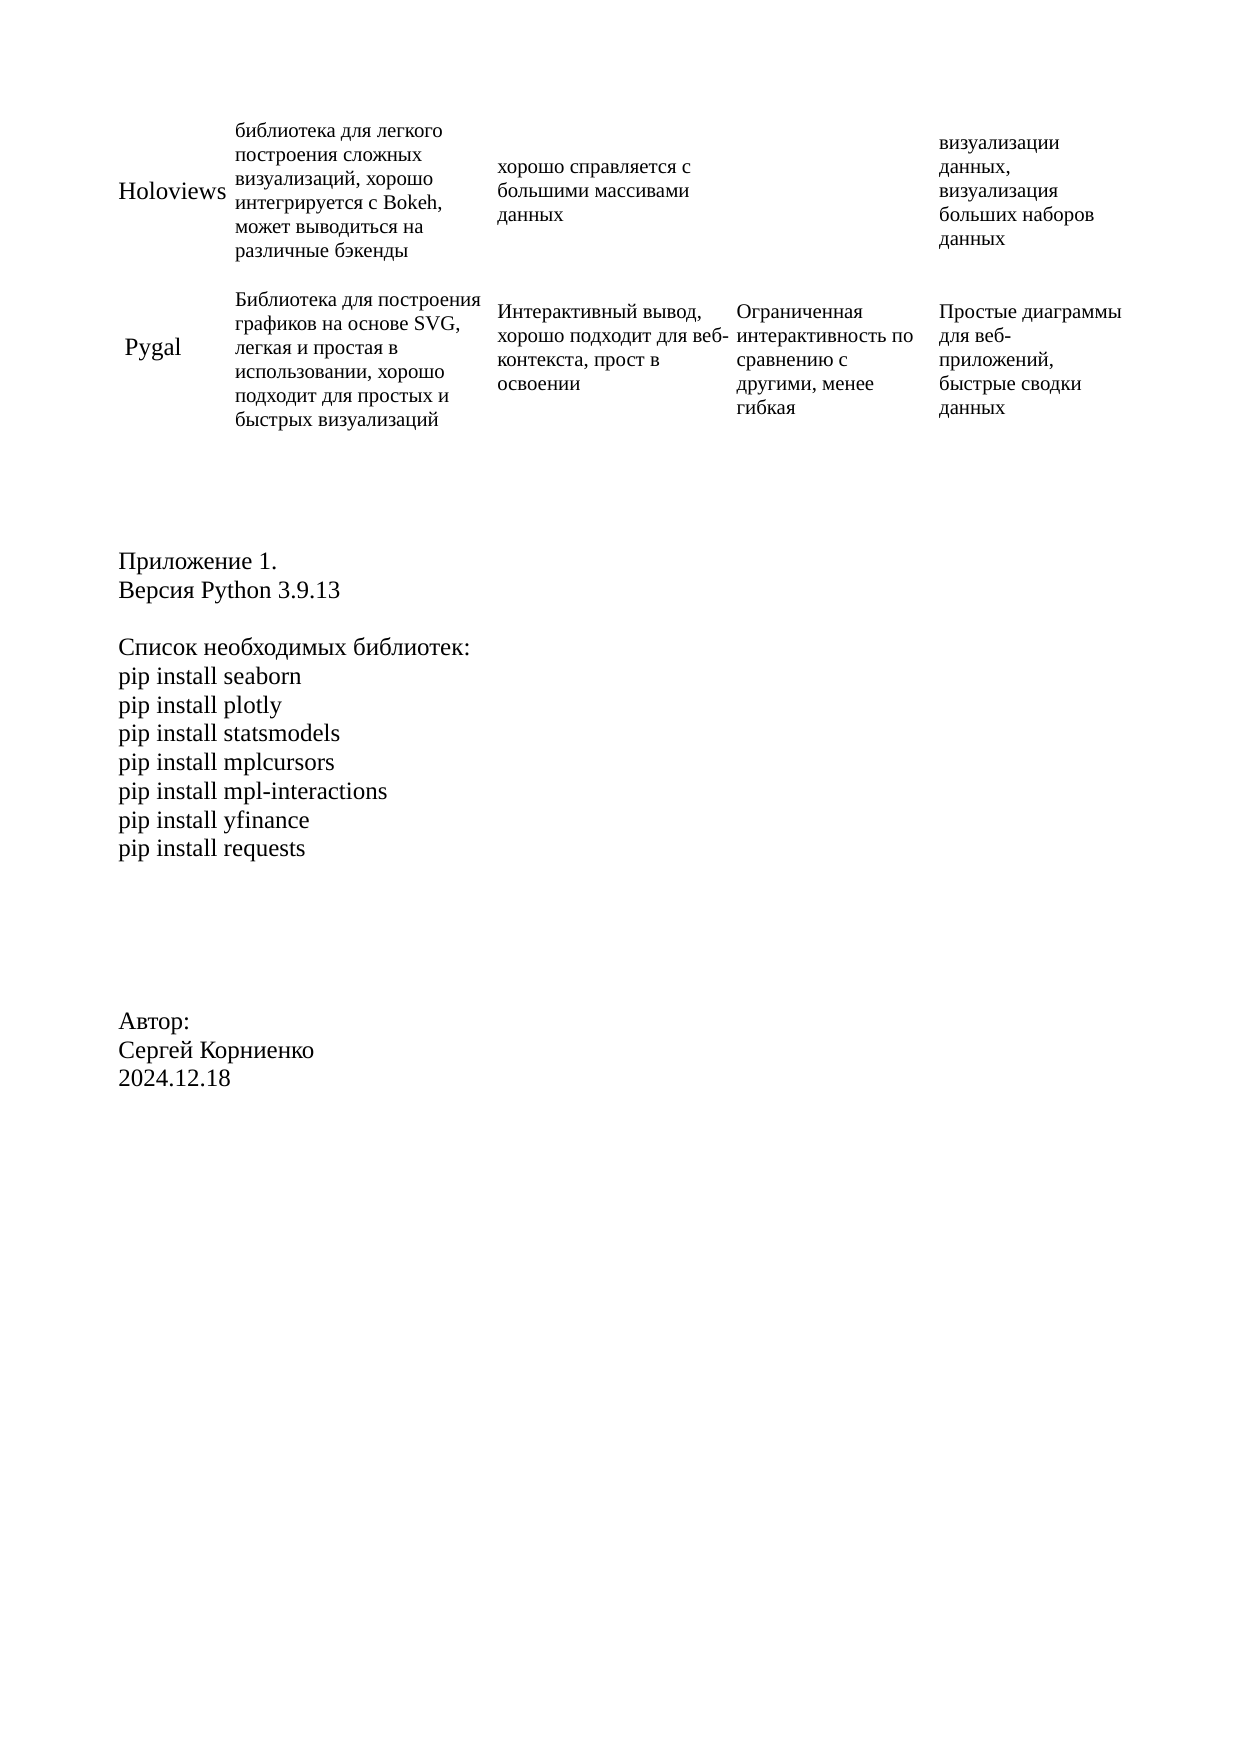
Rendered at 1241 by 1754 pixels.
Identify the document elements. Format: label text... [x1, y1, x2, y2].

table_cell Простые диаграммы для веб-приложений, быстрые сводки данных [936, 263, 1128, 431]
text pip install statsmodels [118, 718, 1122, 747]
table_cell визуализации данных, визуализация больших наборов данных [936, 118, 1128, 262]
text Автор: Сергей Корниенко 2024.12.18 [118, 1006, 1122, 1092]
table_cell Библиотека для построения графиков на основе SVG, легкая и простая в использовании, хорошо подходит для простых и быстрых визуализаций [232, 263, 494, 431]
text Приложение 1. Версия Python 3.9.13 Список необходимых библиотек: pip install seaborn [118, 546, 1122, 690]
text pip install mpl-interactions pip install yfinance pip install requests [118, 776, 1122, 862]
table_cell Ограниченная интерактивность по сравнению с другими, менее гибкая [733, 263, 936, 431]
text pip install plotly [118, 690, 1122, 718]
table_cell хорошо справляется с большими массивами данных [494, 118, 733, 262]
table_cell Pygal [115, 263, 232, 431]
text pip install mplcursors [118, 747, 1122, 776]
table_cell Интерактивный вывод, хорошо подходит для веб-контекста, прост в освоении [494, 263, 733, 431]
table_cell библиотека для легкого построения сложных визуализаций, хорошо интегрируется с Bokeh, может выводиться на различные бэкенды [232, 118, 494, 262]
table_cell Holoviews [115, 118, 232, 262]
table_cell [733, 118, 936, 262]
